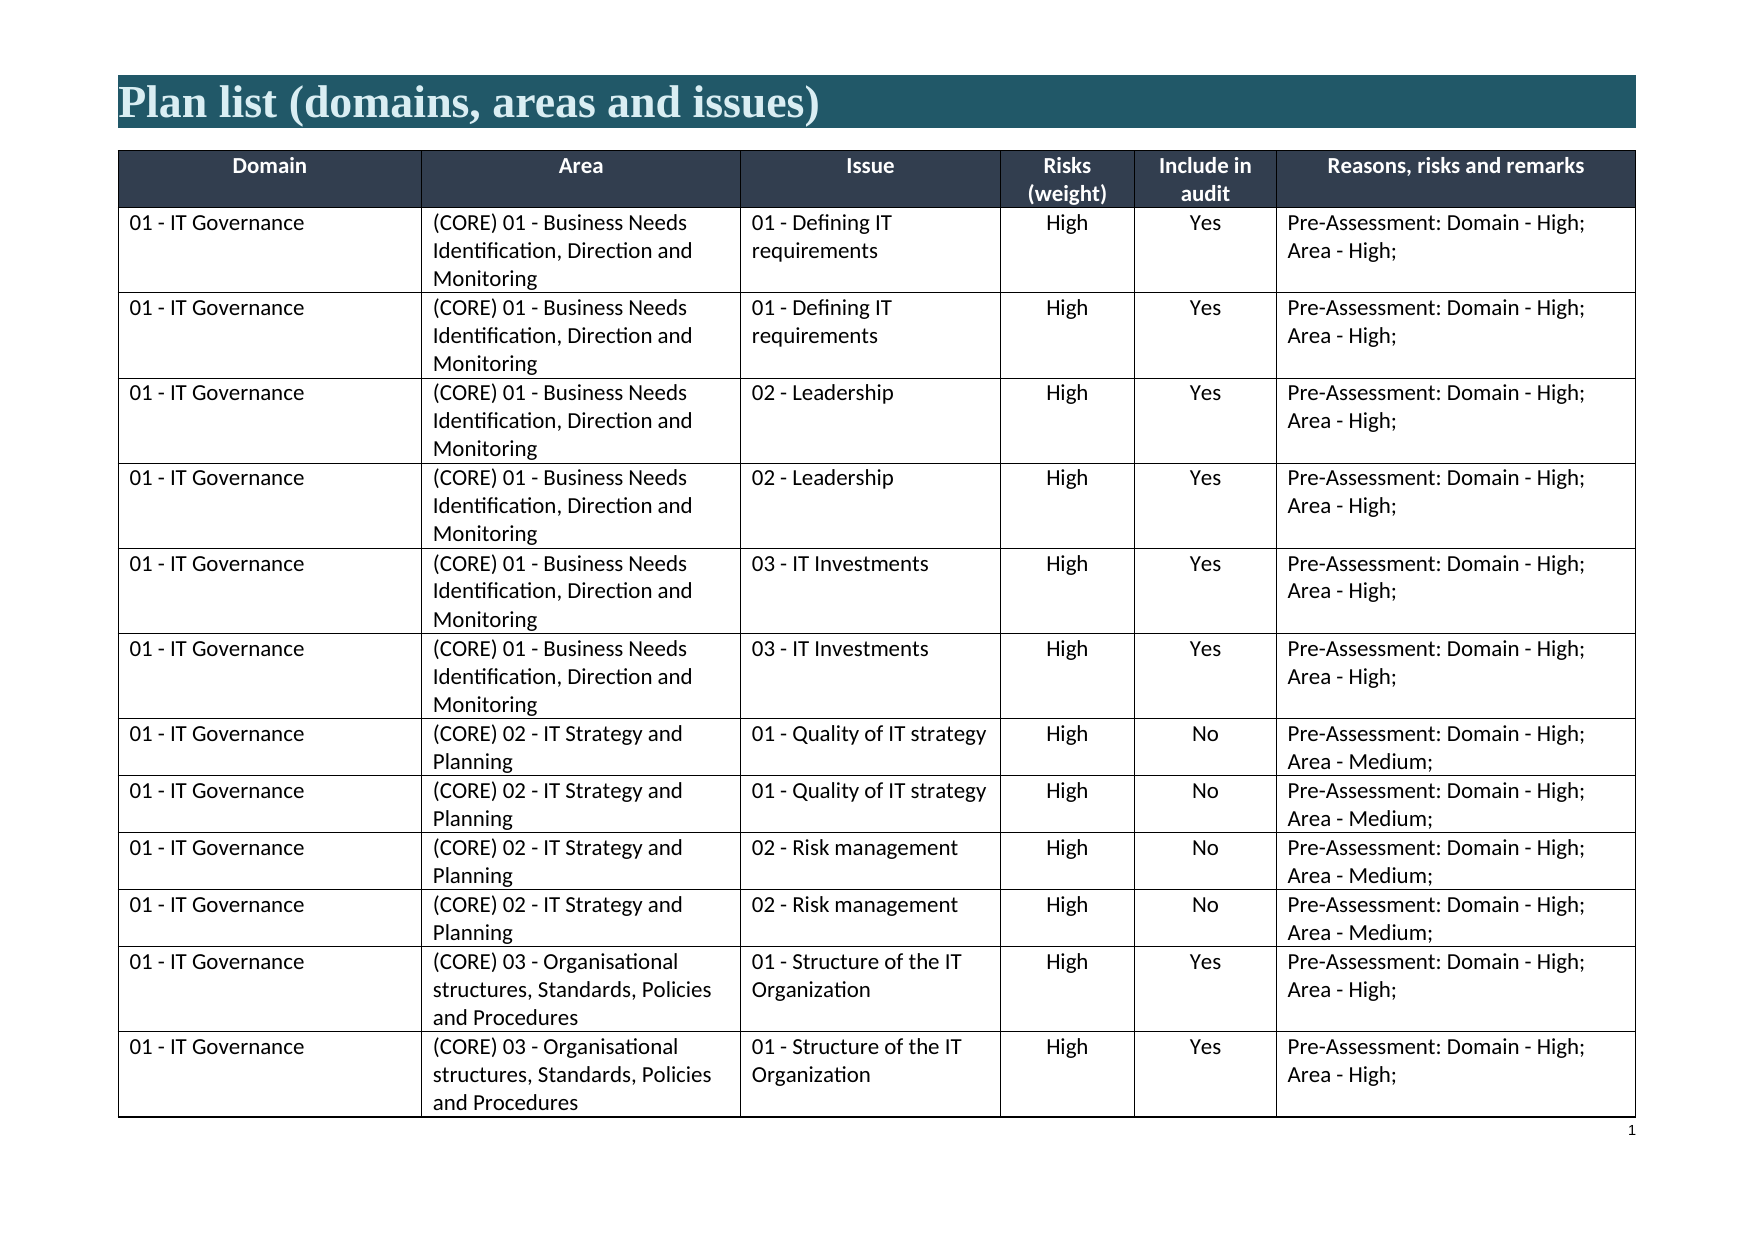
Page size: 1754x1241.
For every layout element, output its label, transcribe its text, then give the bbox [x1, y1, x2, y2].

table_cell High [1001, 208, 1134, 292]
table_cell (CORE) 02 - IT Strategy and Planning [422, 776, 740, 832]
table_cell No [1135, 833, 1276, 889]
table_cell Pre-Assessment: Domain - High; Area - High; [1277, 634, 1635, 718]
table_cell 01 - Quality of IT strategy [741, 719, 1000, 775]
table_cell No [1135, 776, 1276, 832]
table_cell 03 - IT Investments [741, 634, 1000, 718]
table_cell 03 - IT Investments [741, 549, 1000, 633]
table_cell Yes [1135, 208, 1276, 292]
table_cell 01 - IT Governance [119, 464, 421, 548]
table_cell No [1135, 719, 1276, 775]
table_header Risks (weight) [1001, 151, 1134, 207]
table_header Reasons, risks and remarks [1277, 151, 1635, 207]
table_cell (CORE) 03 - Organisational structures, Standards, Policies and Procedures [422, 947, 740, 1031]
table_cell 02 - Leadership [741, 379, 1000, 462]
table_cell High [1001, 833, 1134, 889]
table_cell High [1001, 1032, 1134, 1116]
table_cell High [1001, 634, 1134, 718]
table_cell Yes [1135, 1032, 1276, 1116]
table_cell Pre-Assessment: Domain - High; Area - Medium; [1277, 890, 1635, 946]
table_cell 01 - IT Governance [119, 634, 421, 718]
table_cell High [1001, 549, 1134, 633]
table_cell Pre-Assessment: Domain - High; Area - High; [1277, 208, 1635, 292]
table_cell 01 - IT Governance [119, 776, 421, 832]
table_cell 01 - IT Governance [119, 890, 421, 946]
table_header Area [422, 151, 740, 207]
table_cell 02 - Leadership [741, 464, 1000, 548]
table_cell (CORE) 02 - IT Strategy and Planning [422, 833, 740, 889]
table_cell High [1001, 293, 1134, 377]
table_header Domain [119, 151, 421, 207]
table_cell (CORE) 01 - Business Needs Identification, Direction and Monitoring [422, 379, 740, 462]
table_cell (CORE) 01 - Business Needs Identification, Direction and Monitoring [422, 549, 740, 633]
table_cell Pre-Assessment: Domain - High; Area - High; [1277, 947, 1635, 1031]
table_cell Yes [1135, 293, 1276, 377]
table_cell 02 - Risk management [741, 890, 1000, 946]
table_header Issue [741, 151, 1000, 207]
table_cell (CORE) 02 - IT Strategy and Planning [422, 719, 740, 775]
table_cell High [1001, 890, 1134, 946]
table_cell High [1001, 464, 1134, 548]
table_cell (CORE) 02 - IT Strategy and Planning [422, 890, 740, 946]
table_cell (CORE) 01 - Business Needs Identification, Direction and Monitoring [422, 208, 740, 292]
table_cell 01 - IT Governance [119, 293, 421, 377]
table_cell Yes [1135, 634, 1276, 718]
table_cell (CORE) 01 - Business Needs Identification, Direction and Monitoring [422, 464, 740, 548]
table_cell Pre-Assessment: Domain - High; Area - Medium; [1277, 719, 1635, 775]
table_cell (CORE) 03 - Organisational structures, Standards, Policies and Procedures [422, 1032, 740, 1116]
table_cell 01 - Structure of the IT Organization [741, 947, 1000, 1031]
table_cell 01 - IT Governance [119, 208, 421, 292]
table_cell Pre-Assessment: Domain - High; Area - Medium; [1277, 776, 1635, 832]
table_cell Pre-Assessment: Domain - High; Area - High; [1277, 293, 1635, 377]
table_cell 01 - Defining IT requirements [741, 293, 1000, 377]
table_cell 01 - IT Governance [119, 719, 421, 775]
table_cell 01 - Defining IT requirements [741, 208, 1000, 292]
table_cell High [1001, 719, 1134, 775]
table_header Include in audit [1135, 151, 1276, 207]
table_cell 01 - Quality of IT strategy [741, 776, 1000, 832]
table_cell 01 - IT Governance [119, 947, 421, 1031]
table_cell 01 - IT Governance [119, 379, 421, 462]
table_cell Yes [1135, 947, 1276, 1031]
table_cell 01 - IT Governance [119, 1032, 421, 1116]
table_cell No [1135, 890, 1276, 946]
text Plan list (domains, areas and issues) [118, 75, 1636, 128]
table_cell High [1001, 947, 1134, 1031]
table_cell 02 - Risk management [741, 833, 1000, 889]
table_cell Pre-Assessment: Domain - High; Area - High; [1277, 379, 1635, 462]
table_cell High [1001, 776, 1134, 832]
table_cell Yes [1135, 549, 1276, 633]
table_cell 01 - IT Governance [119, 833, 421, 889]
table_cell 01 - Structure of the IT Organization [741, 1032, 1000, 1116]
table_cell High [1001, 379, 1134, 462]
table_cell Pre-Assessment: Domain - High; Area - High; [1277, 1032, 1635, 1116]
table_cell 01 - IT Governance [119, 549, 421, 633]
table_cell (CORE) 01 - Business Needs Identification, Direction and Monitoring [422, 293, 740, 377]
table_cell Pre-Assessment: Domain - High; Area - High; [1277, 464, 1635, 548]
table_cell Yes [1135, 379, 1276, 462]
table_cell Pre-Assessment: Domain - High; Area - High; [1277, 549, 1635, 633]
table_cell (CORE) 01 - Business Needs Identification, Direction and Monitoring [422, 634, 740, 718]
table_cell Pre-Assessment: Domain - High; Area - Medium; [1277, 833, 1635, 889]
table_cell Yes [1135, 464, 1276, 548]
